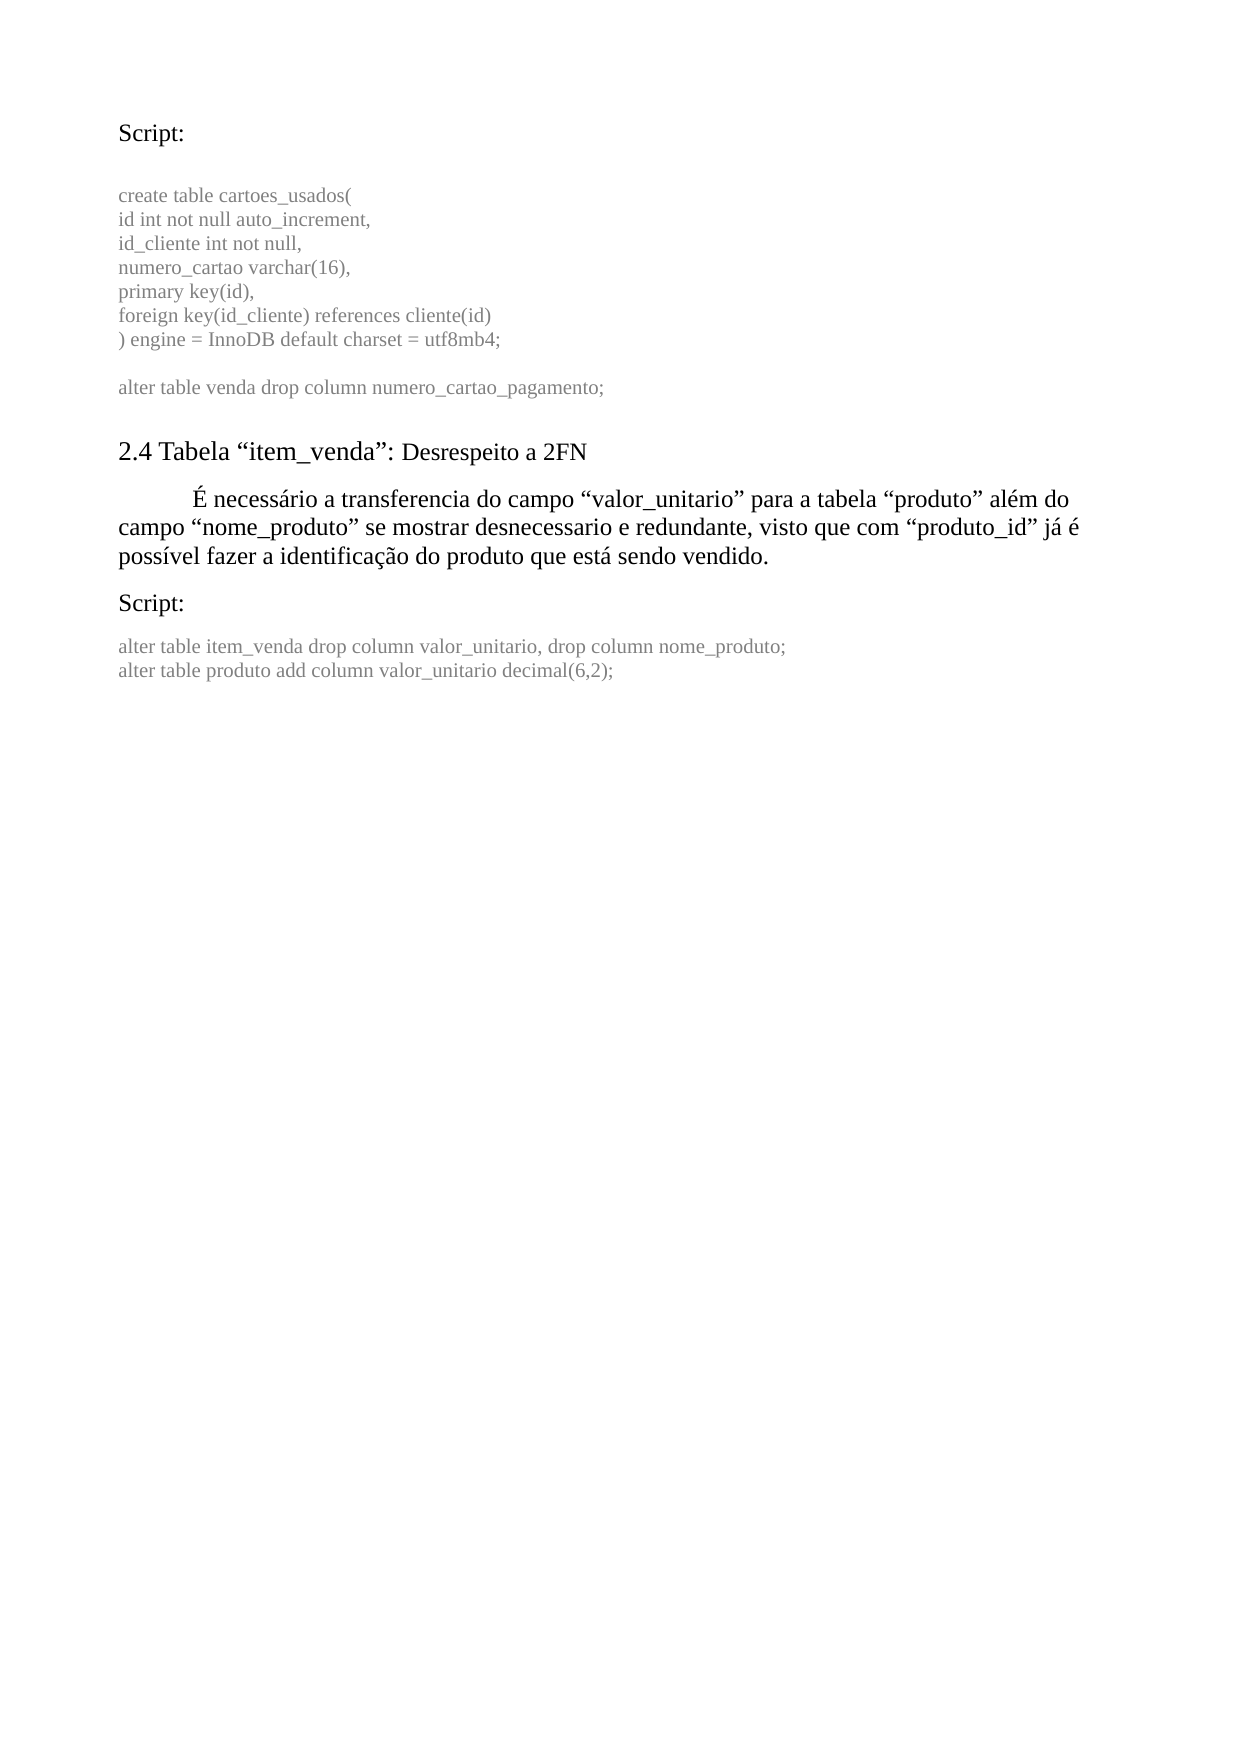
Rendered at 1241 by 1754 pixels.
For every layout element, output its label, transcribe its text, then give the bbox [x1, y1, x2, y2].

text alter table item_venda drop column valor_unitario, drop column nome_produto; alter table produto add column valor_unitario decimal(6,2); [118, 634, 1122, 682]
text É necessário a transferencia do campo “valor_unitario” para a tabela “produto” além do campo “nome_produto” se mostrar desnecessario e redundante, visto que com “produto_id” já é possível fazer a identificação do produto que está sendo vendido. [118, 484, 1122, 570]
text create table cartoes_usados( id int not null auto_increment, id_cliente int not null, numero_cartao varchar(16), primary key(id), foreign key(id_cliente) references cliente(id) ) engine = InnoDB default charset = utf8mb4; alter table venda drop column numero_cartao_pagamento; [118, 182, 1122, 399]
text Script: [118, 588, 1122, 616]
text 2.4 Tabela “item_venda”: Desrespeito a 2FN [118, 435, 1122, 466]
text Script: [118, 118, 1122, 147]
